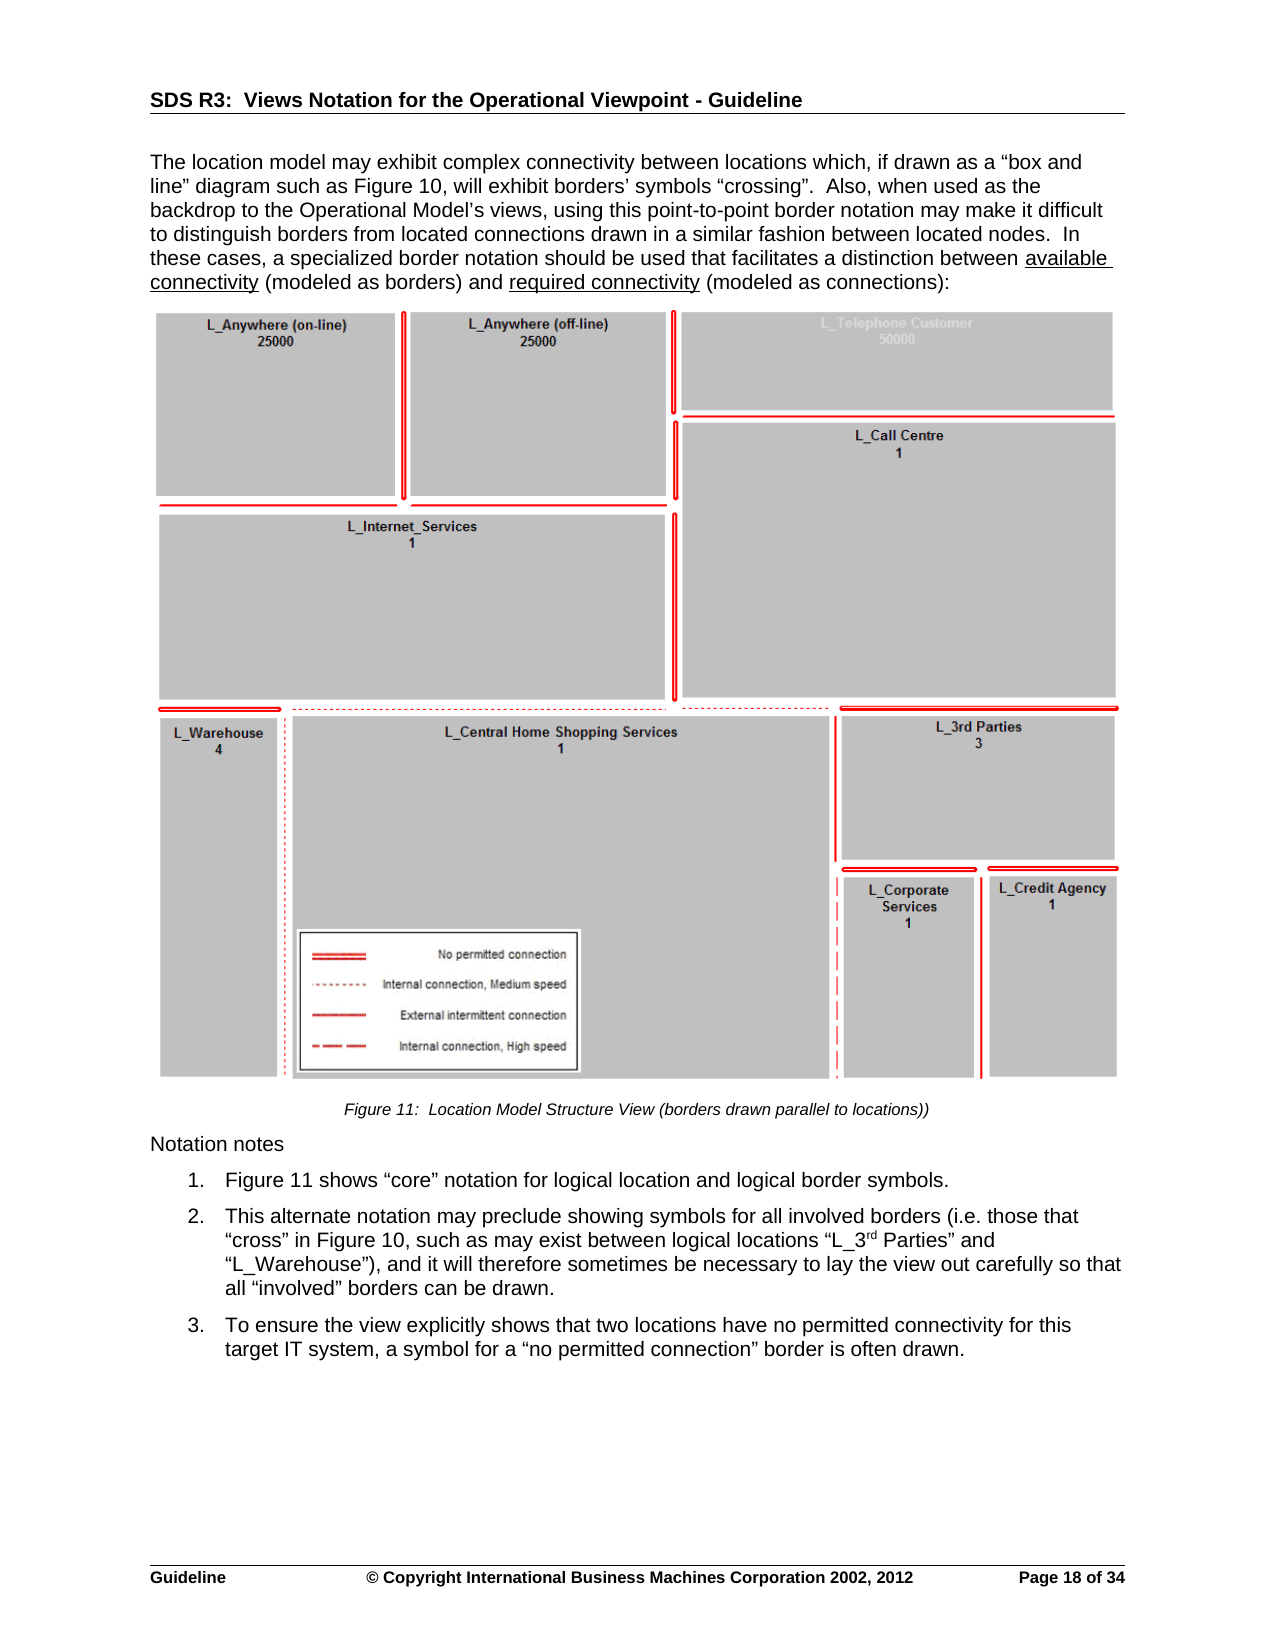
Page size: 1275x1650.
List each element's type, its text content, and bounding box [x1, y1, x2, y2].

list This alternate notation may preclude showing symbols for all involved borders (i.e. those that “cross” in Figure 10, such as may exist between logical locations “L_3rd Parties” and “L_Warehouse”), and it will therefore sometimes be necessary to lay the view out carefully so that all “involved” borders can be drawn. [187, 1204, 1125, 1300]
text Notation notes [150, 1131, 1125, 1155]
list To ensure the view explicitly shows that two locations have no permitted connectivity for this target IT system, a symbol for a “no permitted connection” border is often drawn. [187, 1313, 1125, 1361]
picture [151, 307, 1124, 1086]
list Figure 11 shows “core” notation for logical location and logical border symbols. [187, 1168, 1125, 1192]
text Figure 11: Location Model Structure View (borders drawn parallel to locations)) [150, 1100, 1125, 1119]
text The location model may exhibit complex connectivity between locations which, if drawn as a “box and line” diagram such as Figure 10, will exhibit borders’ symbols “crossing”. Also, when used as the backdrop to the Operational Model’s views, using this point-to-point border notation may make it difficult to distinguish borders from located connections drawn in a similar fashion between located nodes. In these cases, a specialized border notation should be used that facilitates a distinction between available connectivity (modeled as borders) and required connectivity (modeled as connections): [150, 150, 1125, 294]
